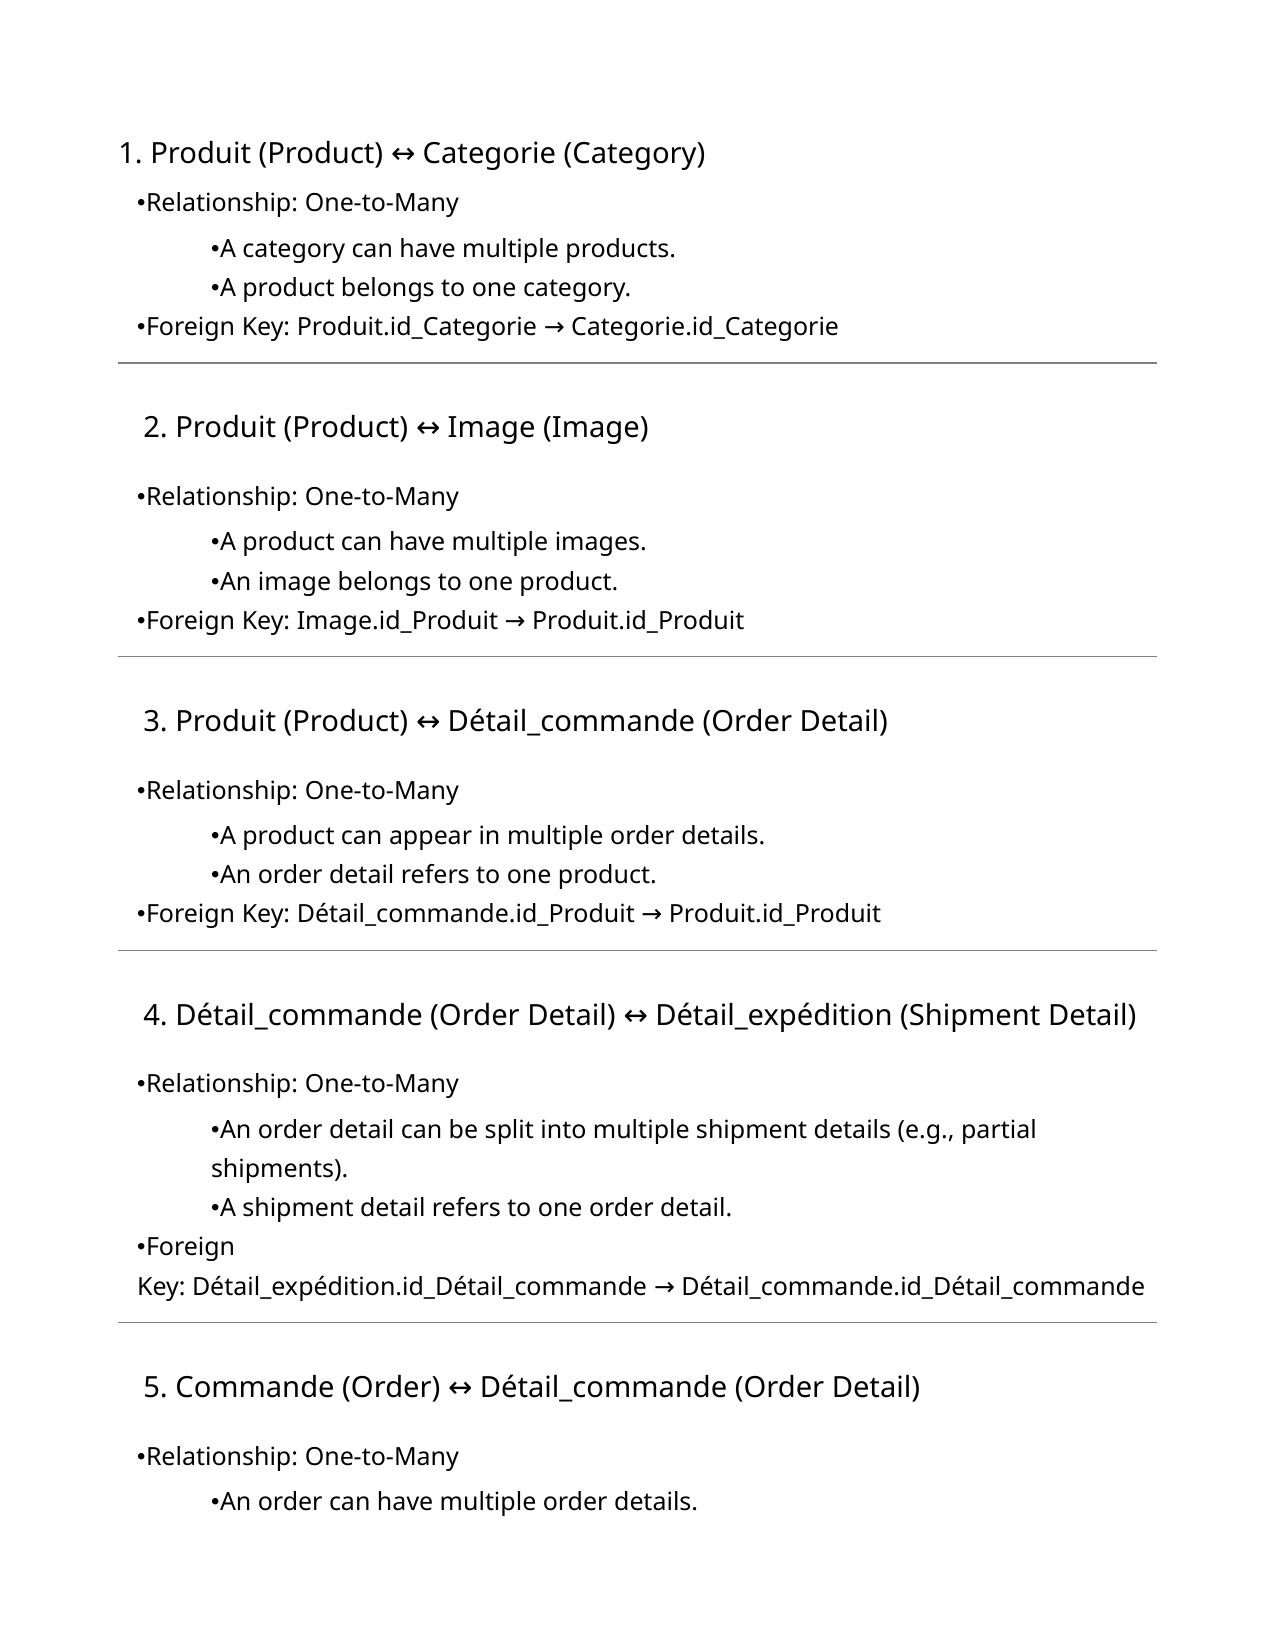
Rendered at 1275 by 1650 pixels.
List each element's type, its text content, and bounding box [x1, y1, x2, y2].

subtitle 3. Produit (Product) ↔ Détail_commande (Order Detail) [143, 700, 1157, 740]
subtitle 4. Détail_commande (Order Detail) ↔ Détail_expédition (Shipment Detail) [143, 994, 1157, 1034]
list An order detail refers to one product. [118, 857, 1157, 891]
list A product can appear in multiple order details. [118, 818, 1157, 852]
list Relationship: One-to-Many [118, 772, 1157, 806]
list Relationship: One-to-Many [118, 185, 1157, 219]
list Foreign Key: Produit.id_Categorie → Categorie.id_Categorie [118, 309, 1157, 343]
list A category can have multiple products. [118, 230, 1157, 264]
list Foreign Key: Image.id_Produit → Produit.id_Produit [118, 602, 1157, 636]
list A shipment detail refers to one order detail. [118, 1190, 1157, 1224]
list An order can have multiple order details. [118, 1484, 1157, 1518]
list A product belongs to one category. [118, 269, 1157, 303]
list An image belongs to one product. [118, 563, 1157, 597]
list Relationship: One-to-Many [118, 479, 1157, 513]
list An order detail can be split into multiple shipment details (e.g., partial shipments). [118, 1112, 1157, 1185]
list Foreign Key: Détail_expédition.id_Détail_commande → Détail_commande.id_Détail_commande [118, 1229, 1157, 1302]
list A product can have multiple images. [118, 524, 1157, 558]
subtitle 1. Produit (Product) ↔ Categorie (Category) [118, 133, 1157, 172]
list Relationship: One-to-Many [118, 1066, 1157, 1100]
subtitle 5. Commande (Order) ↔ Détail_commande (Order Detail) [143, 1366, 1157, 1406]
list Relationship: One-to-Many [118, 1438, 1157, 1472]
subtitle 2. Produit (Product) ↔ Image (Image) [143, 407, 1157, 446]
list Foreign Key: Détail_commande.id_Produit → Produit.id_Produit [118, 896, 1157, 930]
